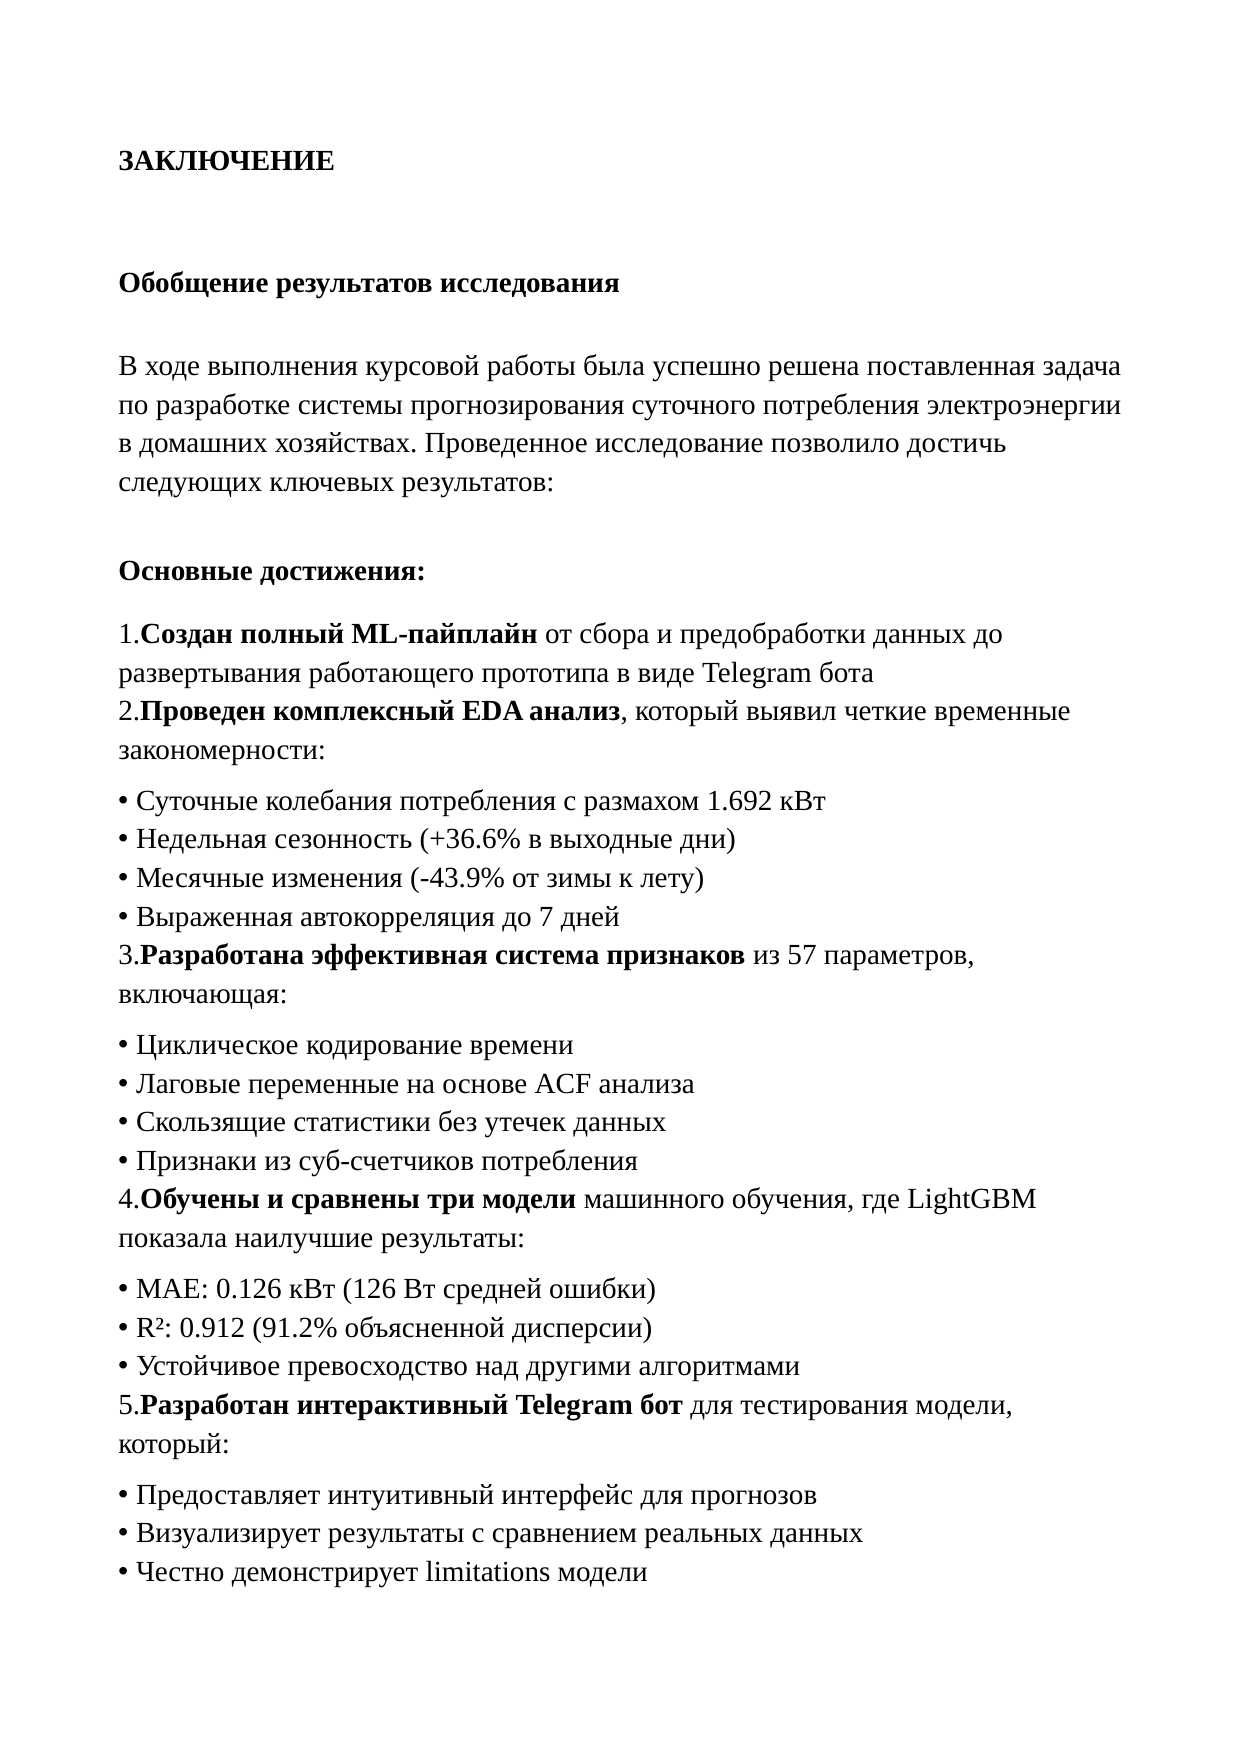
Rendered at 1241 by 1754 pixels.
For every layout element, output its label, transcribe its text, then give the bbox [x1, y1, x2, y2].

list Устойчивое превосходство над другими алгоритмами [118, 1348, 1122, 1382]
list Признаки из суб-счетчиков потребления [118, 1143, 1122, 1177]
list R²: 0.912 (91.2% объясненной дисперсии) [118, 1310, 1122, 1343]
list Скользящие статистики без утечек данных [118, 1104, 1122, 1138]
list Разработан интерактивный Telegram бот для тестирования модели, который: [118, 1387, 1122, 1459]
list Недельная сезонность (+36.6% в выходные дни) [118, 822, 1122, 855]
text В ходе выполнения курсовой работы была успешно решена поставленная задача по разработке системы прогнозирования суточного потребления электроэнергии в домашних хозяйствах. Проведенное исследование позволило достичь следующих ключевых результатов: [118, 348, 1122, 498]
list Обучены и сравнены три модели машинного обучения, где LightGBM показала наилучшие результаты: [118, 1182, 1122, 1254]
text Основные достижения: [118, 553, 1122, 586]
list Выраженная автокорреляция до 7 дней [118, 899, 1122, 932]
subtitle ЗАКЛЮЧЕНИЕ [118, 143, 1122, 177]
list Предоставляет интуитивный интерфейс для прогнозов [118, 1477, 1122, 1510]
list Суточные колебания потребления с размахом 1.692 кВт [118, 783, 1122, 817]
list Лаговые переменные на основе ACF анализа [118, 1066, 1122, 1099]
list Честно демонстрирует limitations модели [118, 1554, 1122, 1588]
list MAE: 0.126 кВт (126 Вт средней ошибки) [118, 1271, 1122, 1305]
list Месячные изменения (-43.9% от зимы к лету) [118, 860, 1122, 894]
subtitle Обобщение результатов исследования [118, 252, 1122, 298]
list Циклическое кодирование времени [118, 1027, 1122, 1061]
list Визуализирует результаты с сравнением реальных данных [118, 1515, 1122, 1549]
list Разработана эффективная система признаков из 57 параметров, включающая: [118, 937, 1122, 1009]
list Проведен комплексный EDA анализ, который выявил четкие временные закономерности: [118, 693, 1122, 765]
list Создан полный ML-пайплайн от сбора и предобработки данных до развертывания работающего прототипа в виде Telegram бота [118, 616, 1122, 688]
